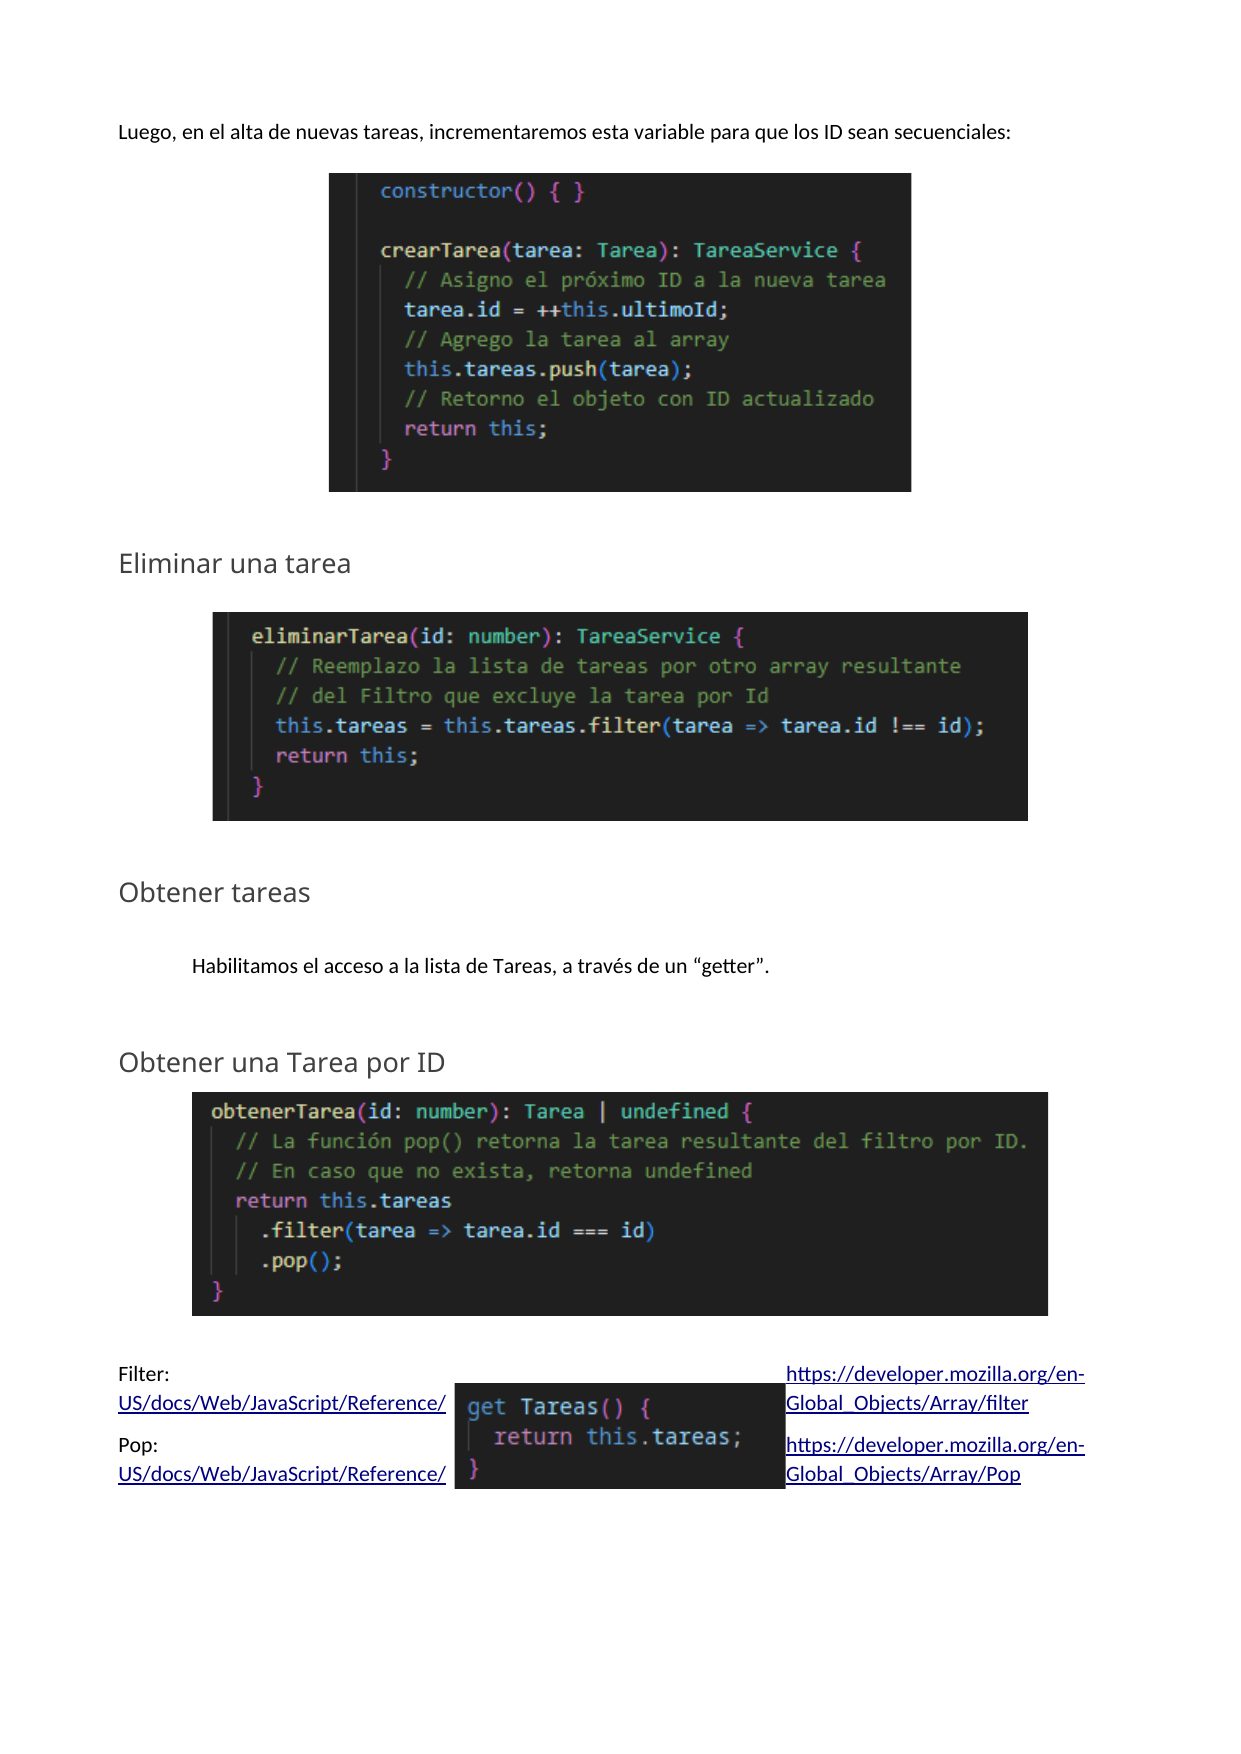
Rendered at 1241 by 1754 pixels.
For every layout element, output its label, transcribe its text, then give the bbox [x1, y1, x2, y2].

text Pop: https://developer.mozilla.org/en-US/docs/Web/JavaScript/Reference/Global_Objects/Array/Pop [118, 1431, 454, 1487]
subtitle Eliminar una tarea [118, 544, 1122, 581]
text Filter: https://developer.mozilla.org/en-US/docs/Web/JavaScript/Reference/Global_Objects/Array/filter [118, 1360, 1122, 1416]
text Luego, en el alta de nuevas tareas, incrementaremos esta variable para que los ID sean secuenciales: [118, 118, 1122, 145]
subtitle Obtener una Tarea por ID [118, 1044, 1122, 1081]
subtitle Obtener tareas [118, 873, 1122, 910]
text Habilitamos el acceso a la lista de Tareas, a través de un “getter”. [118, 952, 1122, 979]
text Pop: https://developer.mozilla.org/en-US/docs/Web/JavaScript/Reference/Global_Objects/Array/Pop [786, 1431, 1122, 1487]
